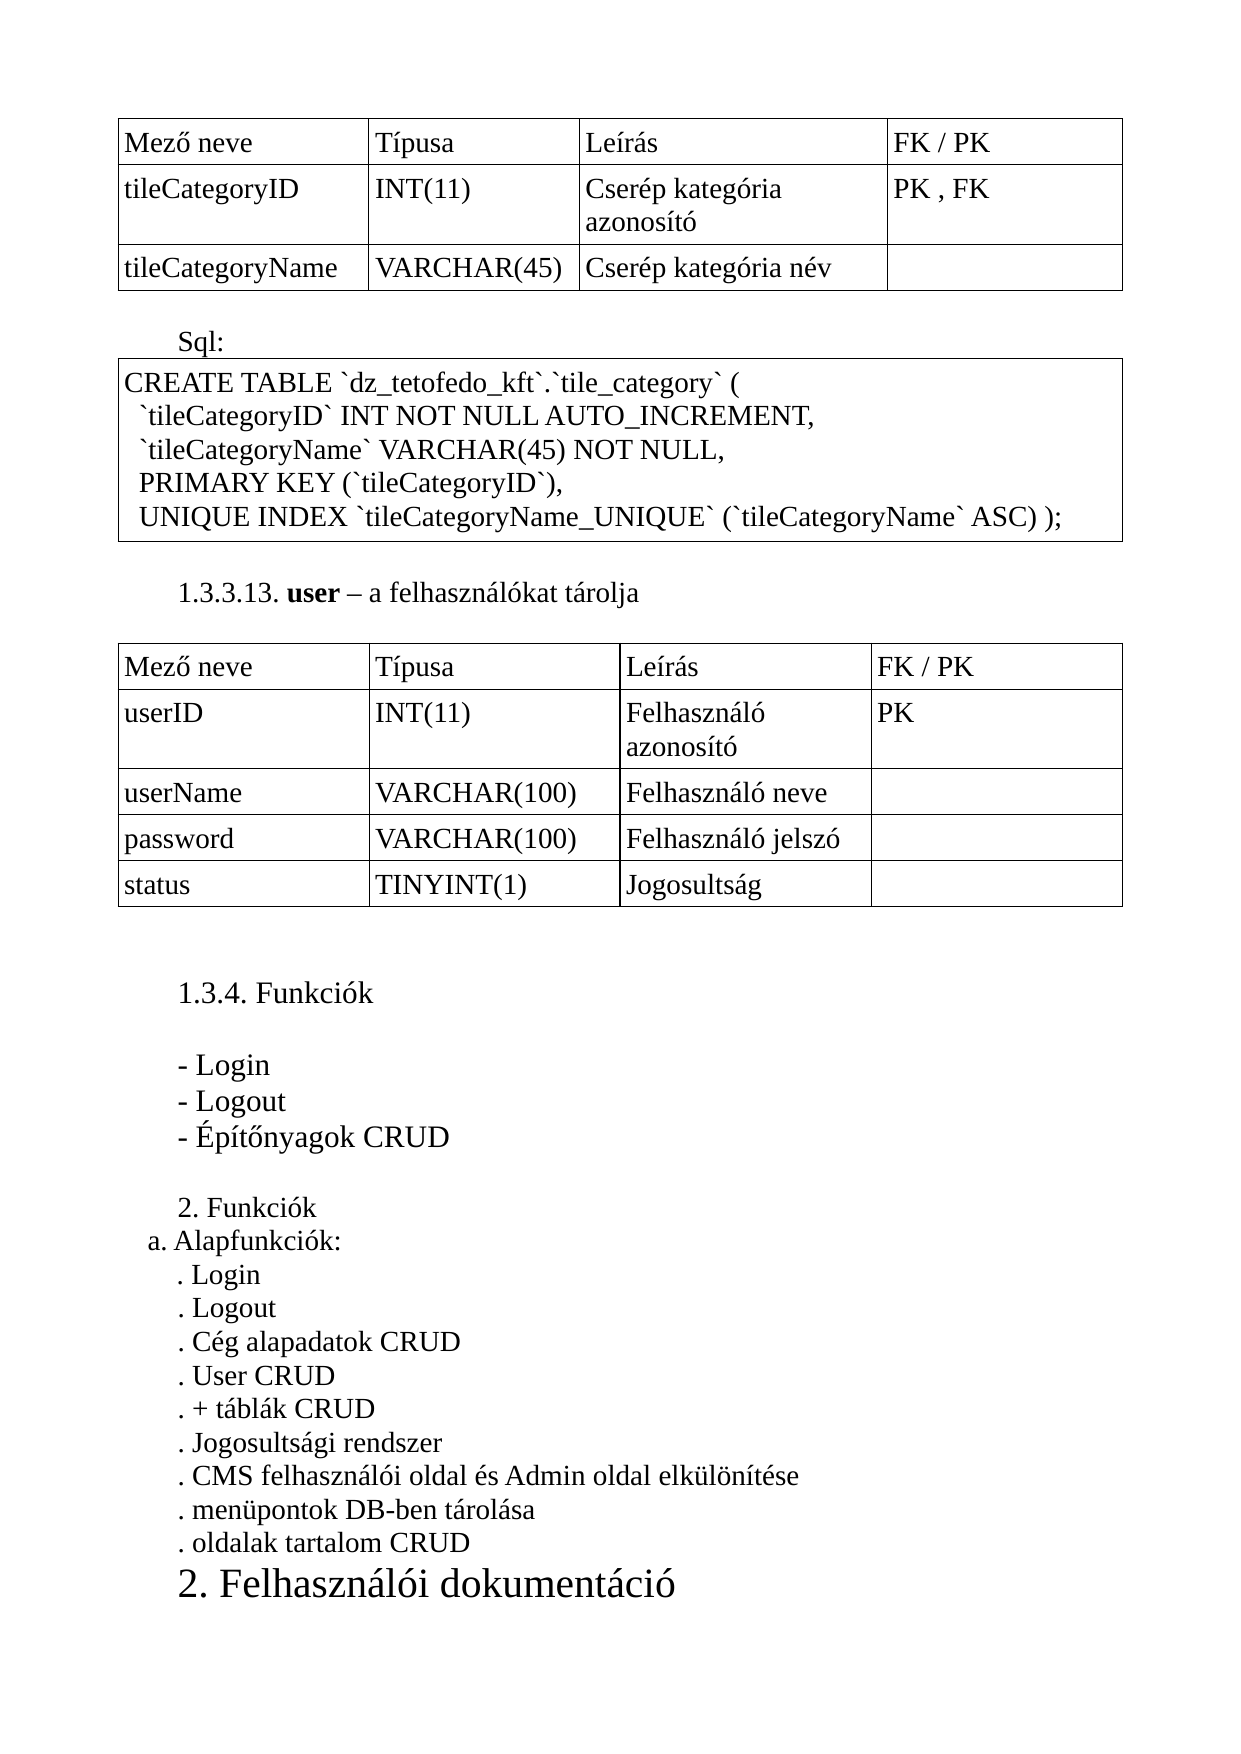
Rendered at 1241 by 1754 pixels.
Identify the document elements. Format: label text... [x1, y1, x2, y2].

table_cell password [119, 815, 369, 860]
text 1.3.3.13. user – a felhasználókat tárolja [177, 575, 1122, 609]
table_cell Jogosultság [621, 861, 871, 906]
table_header FK / PK [872, 644, 1122, 688]
table_cell [872, 815, 1122, 860]
text 2. Funkciók [177, 1190, 1122, 1223]
table_cell VARCHAR(100) [370, 815, 619, 860]
table_cell TINYINT(1) [370, 861, 619, 906]
table_cell VARCHAR(100) [370, 769, 619, 814]
table_header Mező neve [119, 119, 368, 164]
table_cell VARCHAR(45) [369, 245, 579, 290]
table_header Leírás [580, 119, 887, 164]
text 1.3.4. Funkciók [177, 974, 1122, 1010]
table_header Típusa [369, 119, 579, 164]
table_cell status [119, 861, 369, 906]
table_header FK / PK [888, 119, 1122, 164]
table_cell PK [872, 690, 1122, 768]
text . CMS felhasználói oldal és Admin oldal elkülönítése [118, 1458, 1122, 1492]
table_cell Felhasználó neve [621, 769, 871, 814]
table_cell tileCategoryID [119, 165, 368, 244]
text . Logout [118, 1291, 1122, 1324]
text - Logout [177, 1082, 1122, 1118]
text . Jogosultsági rendszer [118, 1425, 1122, 1458]
table_cell Felhasználó azonosító [621, 690, 871, 768]
text Sql: [177, 324, 1122, 358]
table_cell userName [119, 769, 369, 814]
table_cell PK , FK [888, 165, 1122, 244]
table_cell [872, 861, 1122, 906]
table_cell Felhasználó jelszó [621, 815, 871, 860]
table_cell Cserép kategória azonosító [580, 165, 887, 244]
table_cell tileCategoryName [119, 245, 368, 290]
text . + táblák CRUD [118, 1391, 1122, 1425]
text . User CRUD [118, 1358, 1122, 1391]
text 2. Felhasználói dokumentáció [118, 1559, 1122, 1607]
text . oldalak tartalom CRUD [118, 1525, 1122, 1559]
table_header CREATE TABLE `dz_tetofedo_kft`.`tile_category` ( `tileCategoryID` INT NOT NULL AUTO_INCREMENT, `tileCategoryName` VARCHAR(45) NOT NULL, PRIMARY KEY (`tileCategoryID`), UNIQUE INDEX `tileCategoryName_UNIQUE` (`tileCategoryName` ASC) ); [119, 359, 1122, 541]
table_cell INT(11) [369, 165, 579, 244]
text . menüpontok DB-ben tárolása [118, 1492, 1122, 1525]
text . Login [118, 1257, 1122, 1291]
text - Építőnyagok CRUD [177, 1118, 1122, 1154]
table_cell [872, 769, 1122, 814]
table_cell [888, 245, 1122, 290]
text a. Alapfunkciók: [118, 1223, 1122, 1257]
text . Cég alapadatok CRUD [118, 1324, 1122, 1358]
table_cell userID [119, 690, 369, 768]
table_header Típusa [370, 644, 619, 688]
text - Login [177, 1046, 1122, 1082]
table_header Mező neve [119, 644, 369, 688]
table_cell INT(11) [370, 690, 619, 768]
table_cell Cserép kategória név [580, 245, 887, 290]
table_header Leírás [621, 644, 871, 688]
